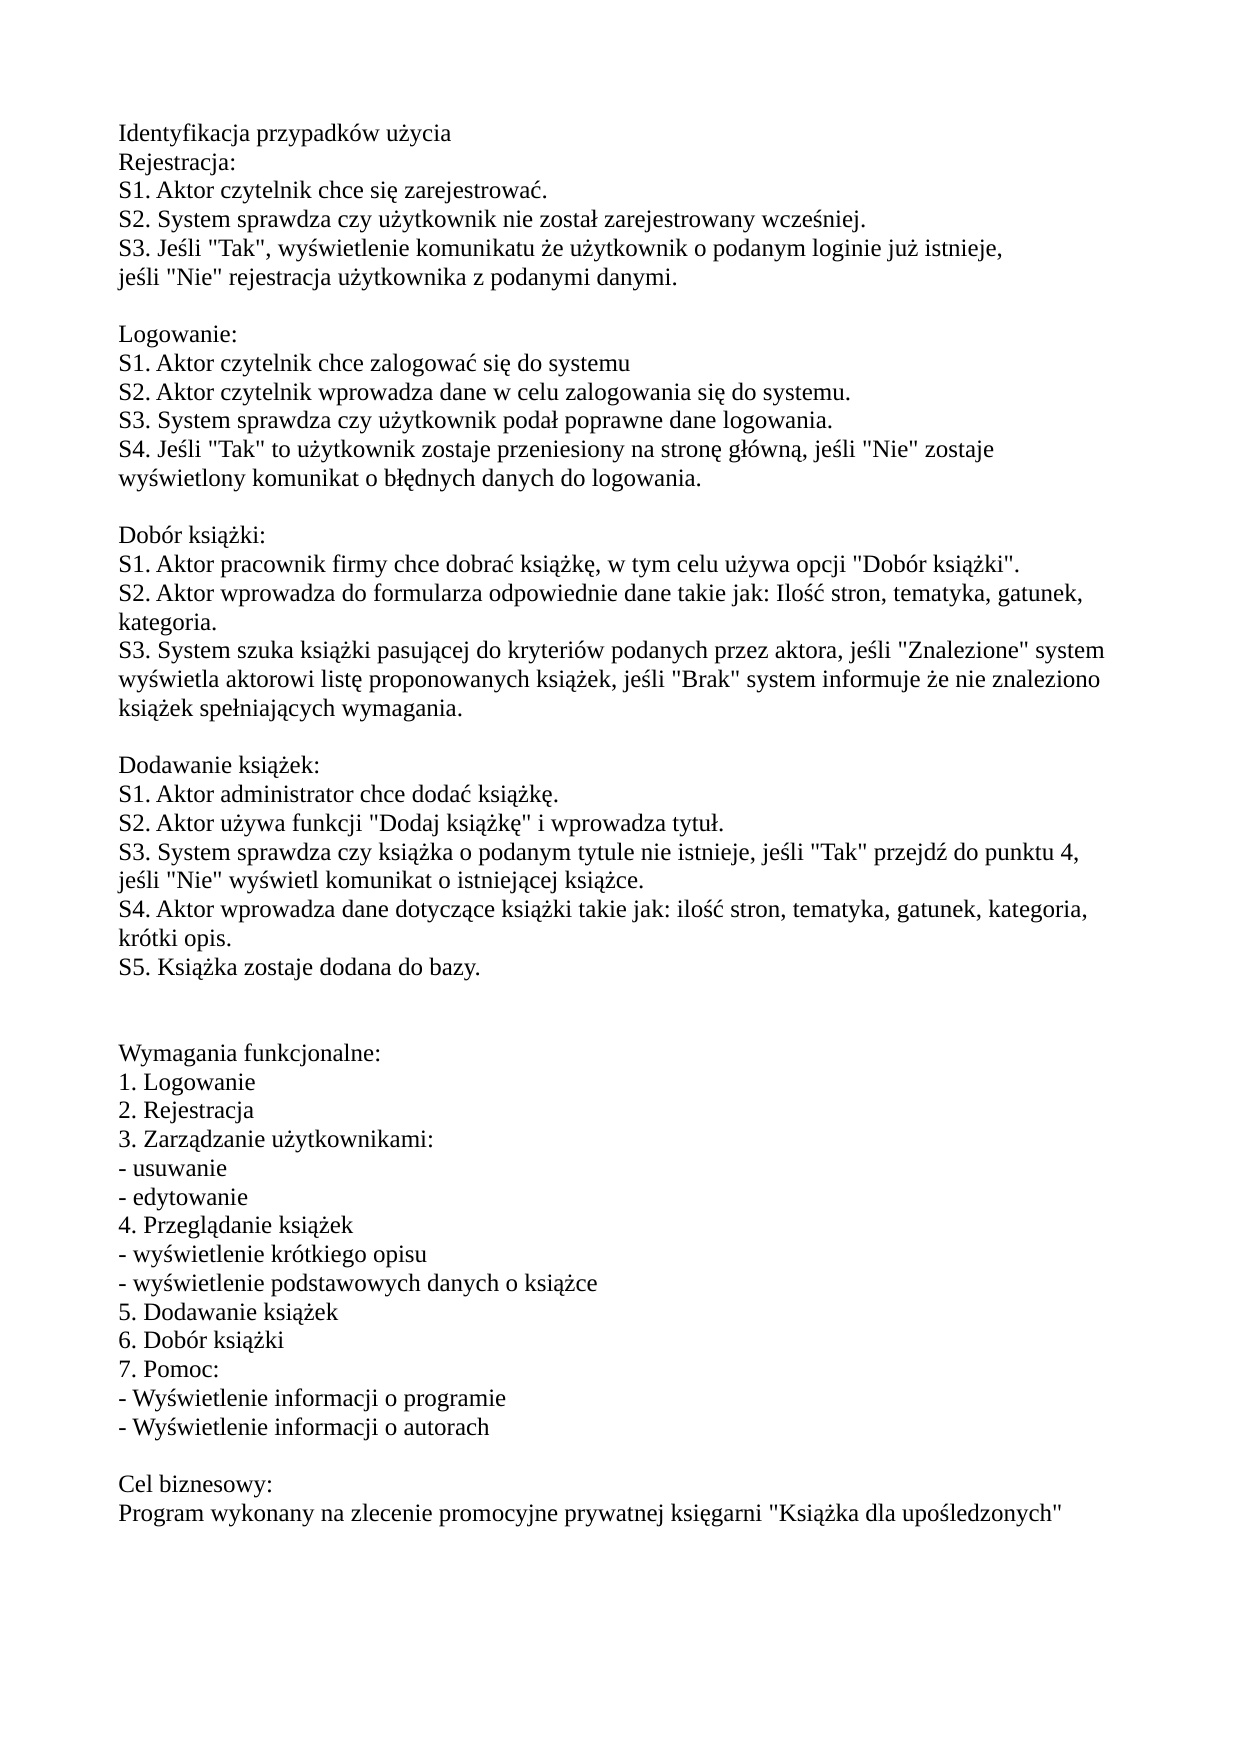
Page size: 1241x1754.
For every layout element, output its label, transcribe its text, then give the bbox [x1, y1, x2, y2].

text Dobór książki: [118, 521, 1122, 549]
text Dodawanie książek: [118, 751, 1122, 779]
text S3. Jeśli "Tak", wyświetlenie komunikatu że użytkownik o podanym loginie już istnieje, [118, 233, 1122, 262]
text Program wykonany na zlecenie promocyjne prywatnej księgarni "Książka dla upośledzonych" [118, 1498, 1122, 1527]
text S1. Aktor pracownik firmy chce dobrać książkę, w tym celu używa opcji "Dobór książki". [118, 549, 1122, 578]
text 5. Dodawanie książek [118, 1297, 1122, 1326]
text - Wyświetlenie informacji o autorach [118, 1412, 1122, 1441]
text Identyfikacja przypadków użycia [118, 118, 1122, 147]
text Rejestracja: [118, 147, 1122, 176]
text Wymagania funkcjonalne: [118, 1038, 1122, 1067]
text 2. Rejestracja [118, 1096, 1122, 1124]
text S3. System sprawdza czy użytkownik podał poprawne dane logowania. [118, 406, 1122, 434]
text S1. Aktor czytelnik chce się zarejestrować. [118, 176, 1122, 204]
text - edytowanie [118, 1182, 1122, 1211]
text 6. Dobór książki [118, 1326, 1122, 1354]
text jeśli "Nie" rejestracja użytkownika z podanymi danymi. [118, 262, 1122, 291]
text - Wyświetlenie informacji o programie [118, 1383, 1122, 1412]
text 4. Przeglądanie książek [118, 1211, 1122, 1239]
text 3. Zarządzanie użytkownikami: [118, 1124, 1122, 1153]
text - wyświetlenie krótkiego opisu [118, 1239, 1122, 1268]
text S2. Aktor czytelnik wprowadza dane w celu zalogowania się do systemu. [118, 377, 1122, 406]
text Logowanie: [118, 319, 1122, 348]
text S2. Aktor wprowadza do formularza odpowiednie dane takie jak: Ilość stron, tematyka, gatunek, kategoria. [118, 578, 1122, 636]
text S2. System sprawdza czy użytkownik nie został zarejestrowany wcześniej. [118, 204, 1122, 233]
text S5. Książka zostaje dodana do bazy. [118, 952, 1122, 981]
text S3. System szuka książki pasującej do kryteriów podanych przez aktora, jeśli "Znalezione" system wyświetla aktorowi listę proponowanych książek, jeśli "Brak" system informuje że nie znaleziono książek spełniających wymagania. [118, 636, 1122, 722]
text S1. Aktor administrator chce dodać książkę. [118, 779, 1122, 808]
text S4. Aktor wprowadza dane dotyczące książki takie jak: ilość stron, tematyka, gatunek, kategoria, krótki opis. [118, 894, 1122, 952]
text S1. Aktor czytelnik chce zalogować się do systemu [118, 348, 1122, 377]
text S2. Aktor używa funkcji "Dodaj książkę" i wprowadza tytuł. [118, 808, 1122, 837]
text - wyświetlenie podstawowych danych o książce [118, 1268, 1122, 1297]
text Cel biznesowy: [118, 1469, 1122, 1498]
text S3. System sprawdza czy książka o podanym tytule nie istnieje, jeśli "Tak" przejdź do punktu 4, jeśli "Nie" wyświetl komunikat o istniejącej książce. [118, 837, 1122, 894]
text 1. Logowanie [118, 1067, 1122, 1096]
text 7. Pomoc: [118, 1354, 1122, 1383]
text S4. Jeśli "Tak" to użytkownik zostaje przeniesiony na stronę główną, jeśli "Nie" zostaje wyświetlony komunikat o błędnych danych do logowania. [118, 434, 1122, 492]
text - usuwanie [118, 1153, 1122, 1182]
